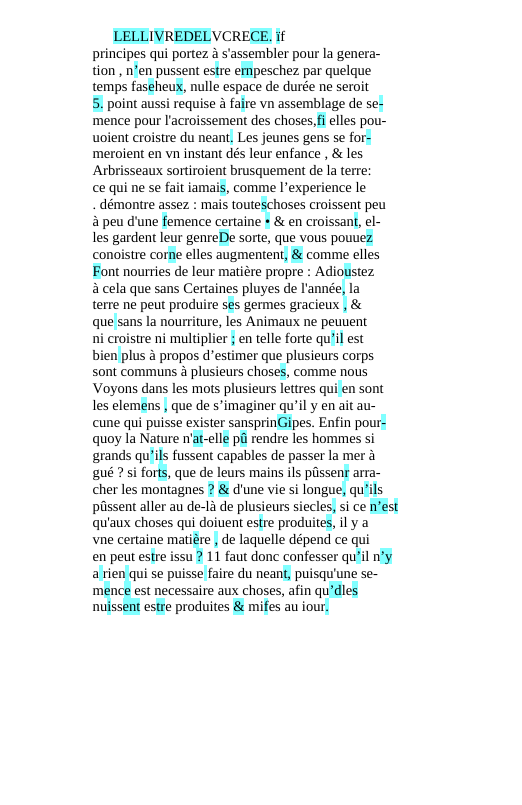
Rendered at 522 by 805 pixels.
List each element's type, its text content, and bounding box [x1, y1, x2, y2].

text LELLIVREDELVCRECE. ïf principes qui portez à s'assembler pour la genera- tion , n’en pussent estre ernpeschez par quelque temps faseheux, nulle espace de durée ne seroit 5. point aussi requise à faire vn assemblage de se- mence pour l'acroissement des choses,fi elles pou- uoient croistre du neant. Les jeunes gens se for- meroient en vn instant dés leur enfance , & les Arbrisseaux sortiroient brusquement de la terre: ce qui ne se fait iamais, comme l’experience le . démontre assez : mais touteschoses croissent peu à peu d'une femence certaine • & en croissant, el- les gardent leur genreDe sorte, que vous pouuez conoistre corne elles augmentent, & comme elles Font nourries de leur matière propre : Adioustez à cela que sans Certaines pluyes de l'année, la terre ne peut produire ses germes gracieux , & que sans la nourriture, les Animaux ne peuuent ni croistre ni multiplier ; en telle forte qu’il est bien plus à propos d’estimer que plusieurs corps sont communs à plusieurs choses, comme nous Voyons dans les mots plusieurs lettres qui en sont les elemens , que de s’imaginer qu’il y en ait au- cune qui puisse exister sansprinGipes. Enfin pour- quoy la Nature n'at-elle pû rendre les hommes si grands qu’ils fussent capables de passer la mer à gué ? si forts, que de leurs mains ils pûssenr arra- cher les montagnes ? & d'une vie si longue, qu’ils pûssent aller au de-là de plusieurs siecles, si ce n’est qu'aux choses qui doiuent estre produites, il y a vne certaine matière , de laquelle dépend ce qui en peut estre issu ? 11 faut donc confesser qu’il n’y a rien qui se puisse faire du neant, puisqu'une se- mence est necessaire aux choses, afin qu’dles nuissent estre produites & mifes au iour. [92, 28, 477, 615]
